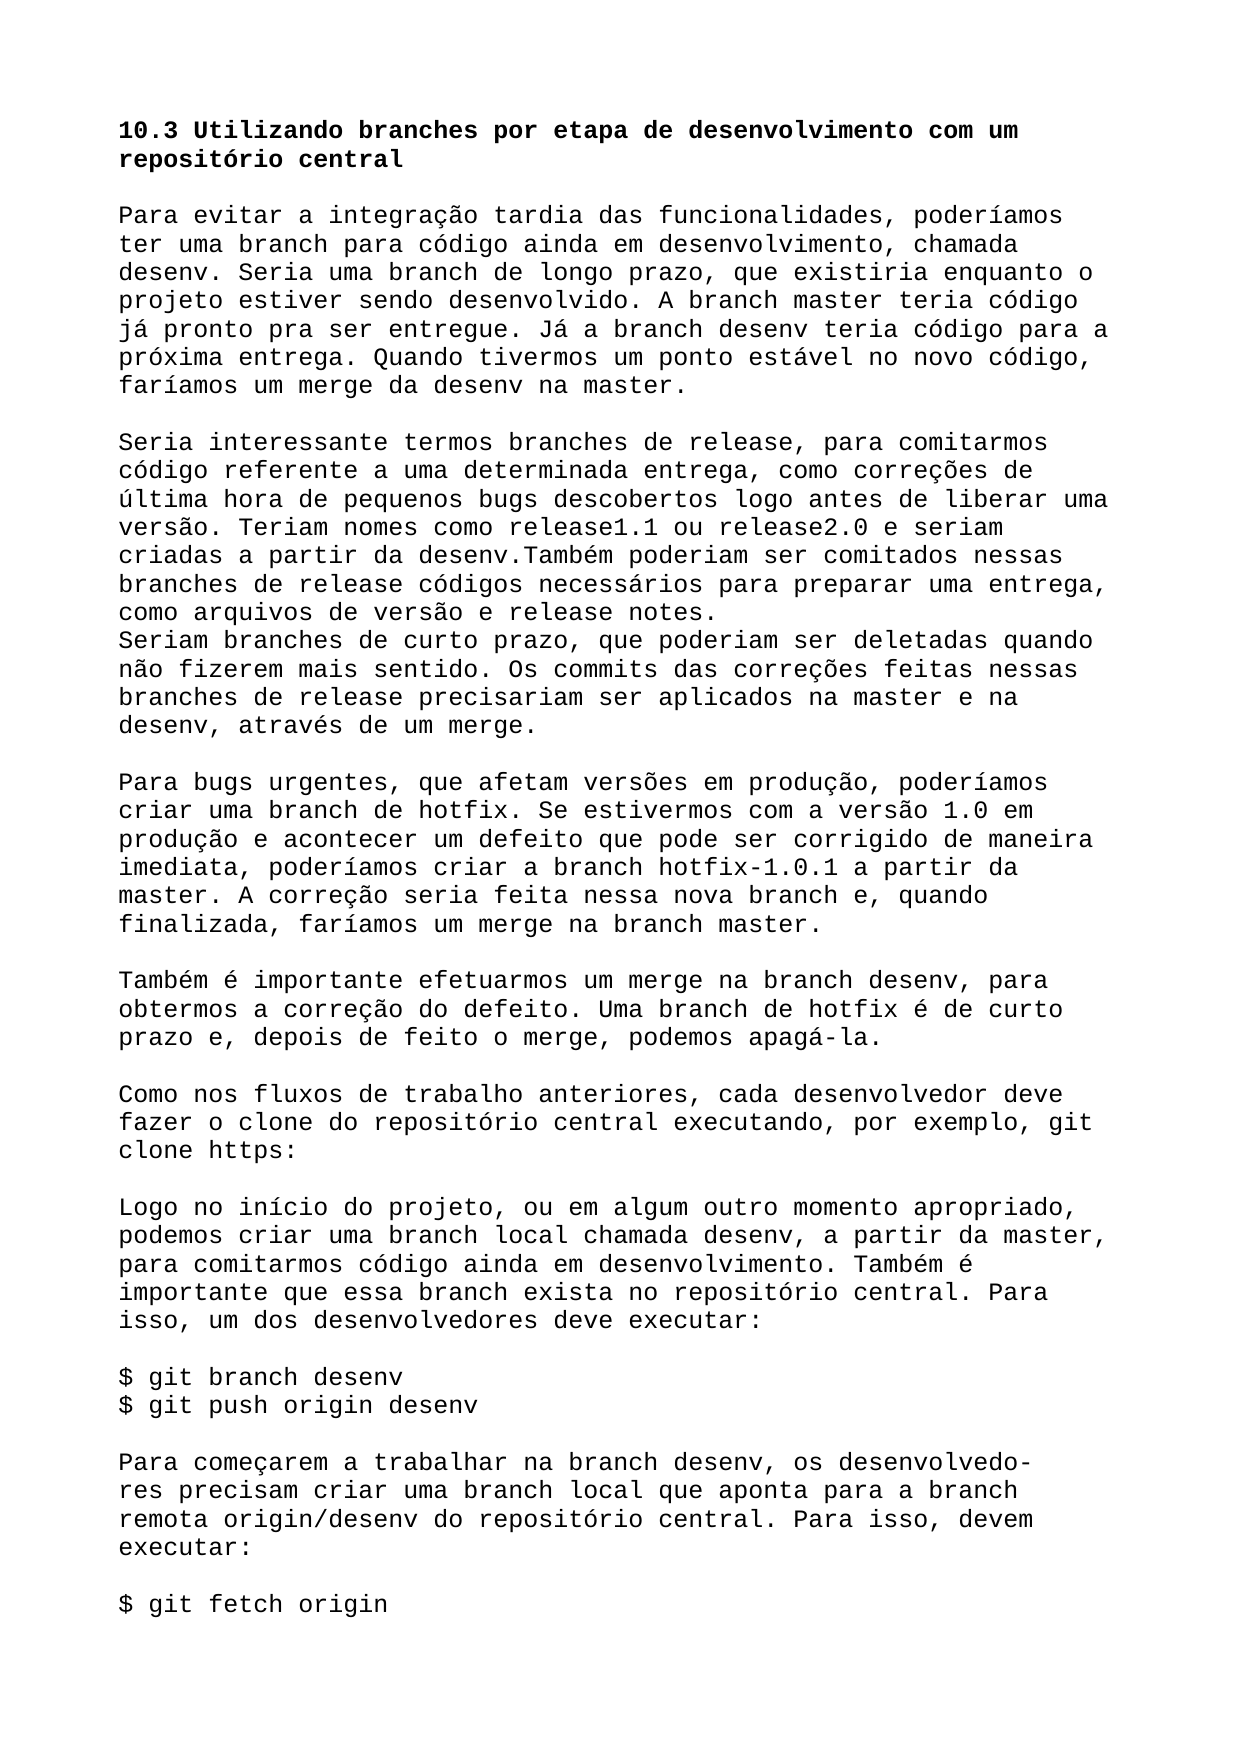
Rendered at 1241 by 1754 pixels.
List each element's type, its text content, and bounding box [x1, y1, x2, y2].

text Para bugs urgentes, que afetam versões em produção, poderíamos criar uma branch de hotfix. Se estivermos com a versão 1.0 em produção e acontecer um defeito que pode ser corrigido de maneira imediata, poderíamos criar a branch hotfix-1.0.1 a partir da master. A correção seria feita nessa nova branch e, quando finalizada, faríamos um merge na branch master. [118, 770, 1122, 940]
text res precisam criar uma branch local que aponta para a branch remota origin/desenv do repositório central. Para isso, devem executar: [118, 1478, 1122, 1563]
text Também é importante efetuarmos um merge na branch desenv, para obtermos a correção do defeito. Uma branch de hotfix é de curto prazo e, depois de feito o merge, podemos apagá-la. [118, 968, 1122, 1053]
text Seriam branches de curto prazo, que poderiam ser deletadas quando não fizerem mais sentido. Os commits das correções feitas nessas branches de release precisariam ser aplicados na master e na desenv, através de um merge. [118, 628, 1122, 741]
text $ git push origin desenv [118, 1393, 1122, 1421]
text Seria interessante termos branches de release, para comitarmos código referente a uma determinada entrega, como correções de última hora de pequenos bugs descobertos logo antes de liberar uma versão. Teriam nomes como release1.1 ou release2.0 e seriam criadas a partir da desenv.Também poderiam ser comitados nessas branches de release códigos necessários para preparar uma entrega, como arquivos de versão e release notes. [118, 430, 1122, 628]
text $ git branch desenv [118, 1365, 1122, 1393]
text Como nos fluxos de trabalho anteriores, cada desenvolvedor deve fazer o clone do repositório central executando, por exemplo, git clone https: [118, 1081, 1122, 1166]
text 10.3 Utilizando branches por etapa de desenvolvimento com um repositório central [118, 118, 1122, 175]
text Para evitar a integração tardia das funcionalidades, poderíamos ter uma branch para código ainda em desenvolvimento, chamada desenv. Seria uma branch de longo prazo, que existiria enquanto o projeto estiver sendo desenvolvido. A branch master teria código já pronto pra ser entregue. Já a branch desenv teria código para a próxima entrega. Quando tivermos um ponto estável no novo código, faríamos um merge da desenv na master. [118, 203, 1122, 401]
text $ git fetch origin [118, 1591, 1122, 1620]
text Logo no início do projeto, ou em algum outro momento apropriado, podemos criar uma branch local chamada desenv, a partir da master, para comitarmos código ainda em desenvolvimento. Também é importante que essa branch exista no repositório central. Para isso, um dos desenvolvedores deve executar: [118, 1195, 1122, 1336]
text Para começarem a trabalhar na branch desenv, os desenvolvedo- [118, 1450, 1122, 1478]
